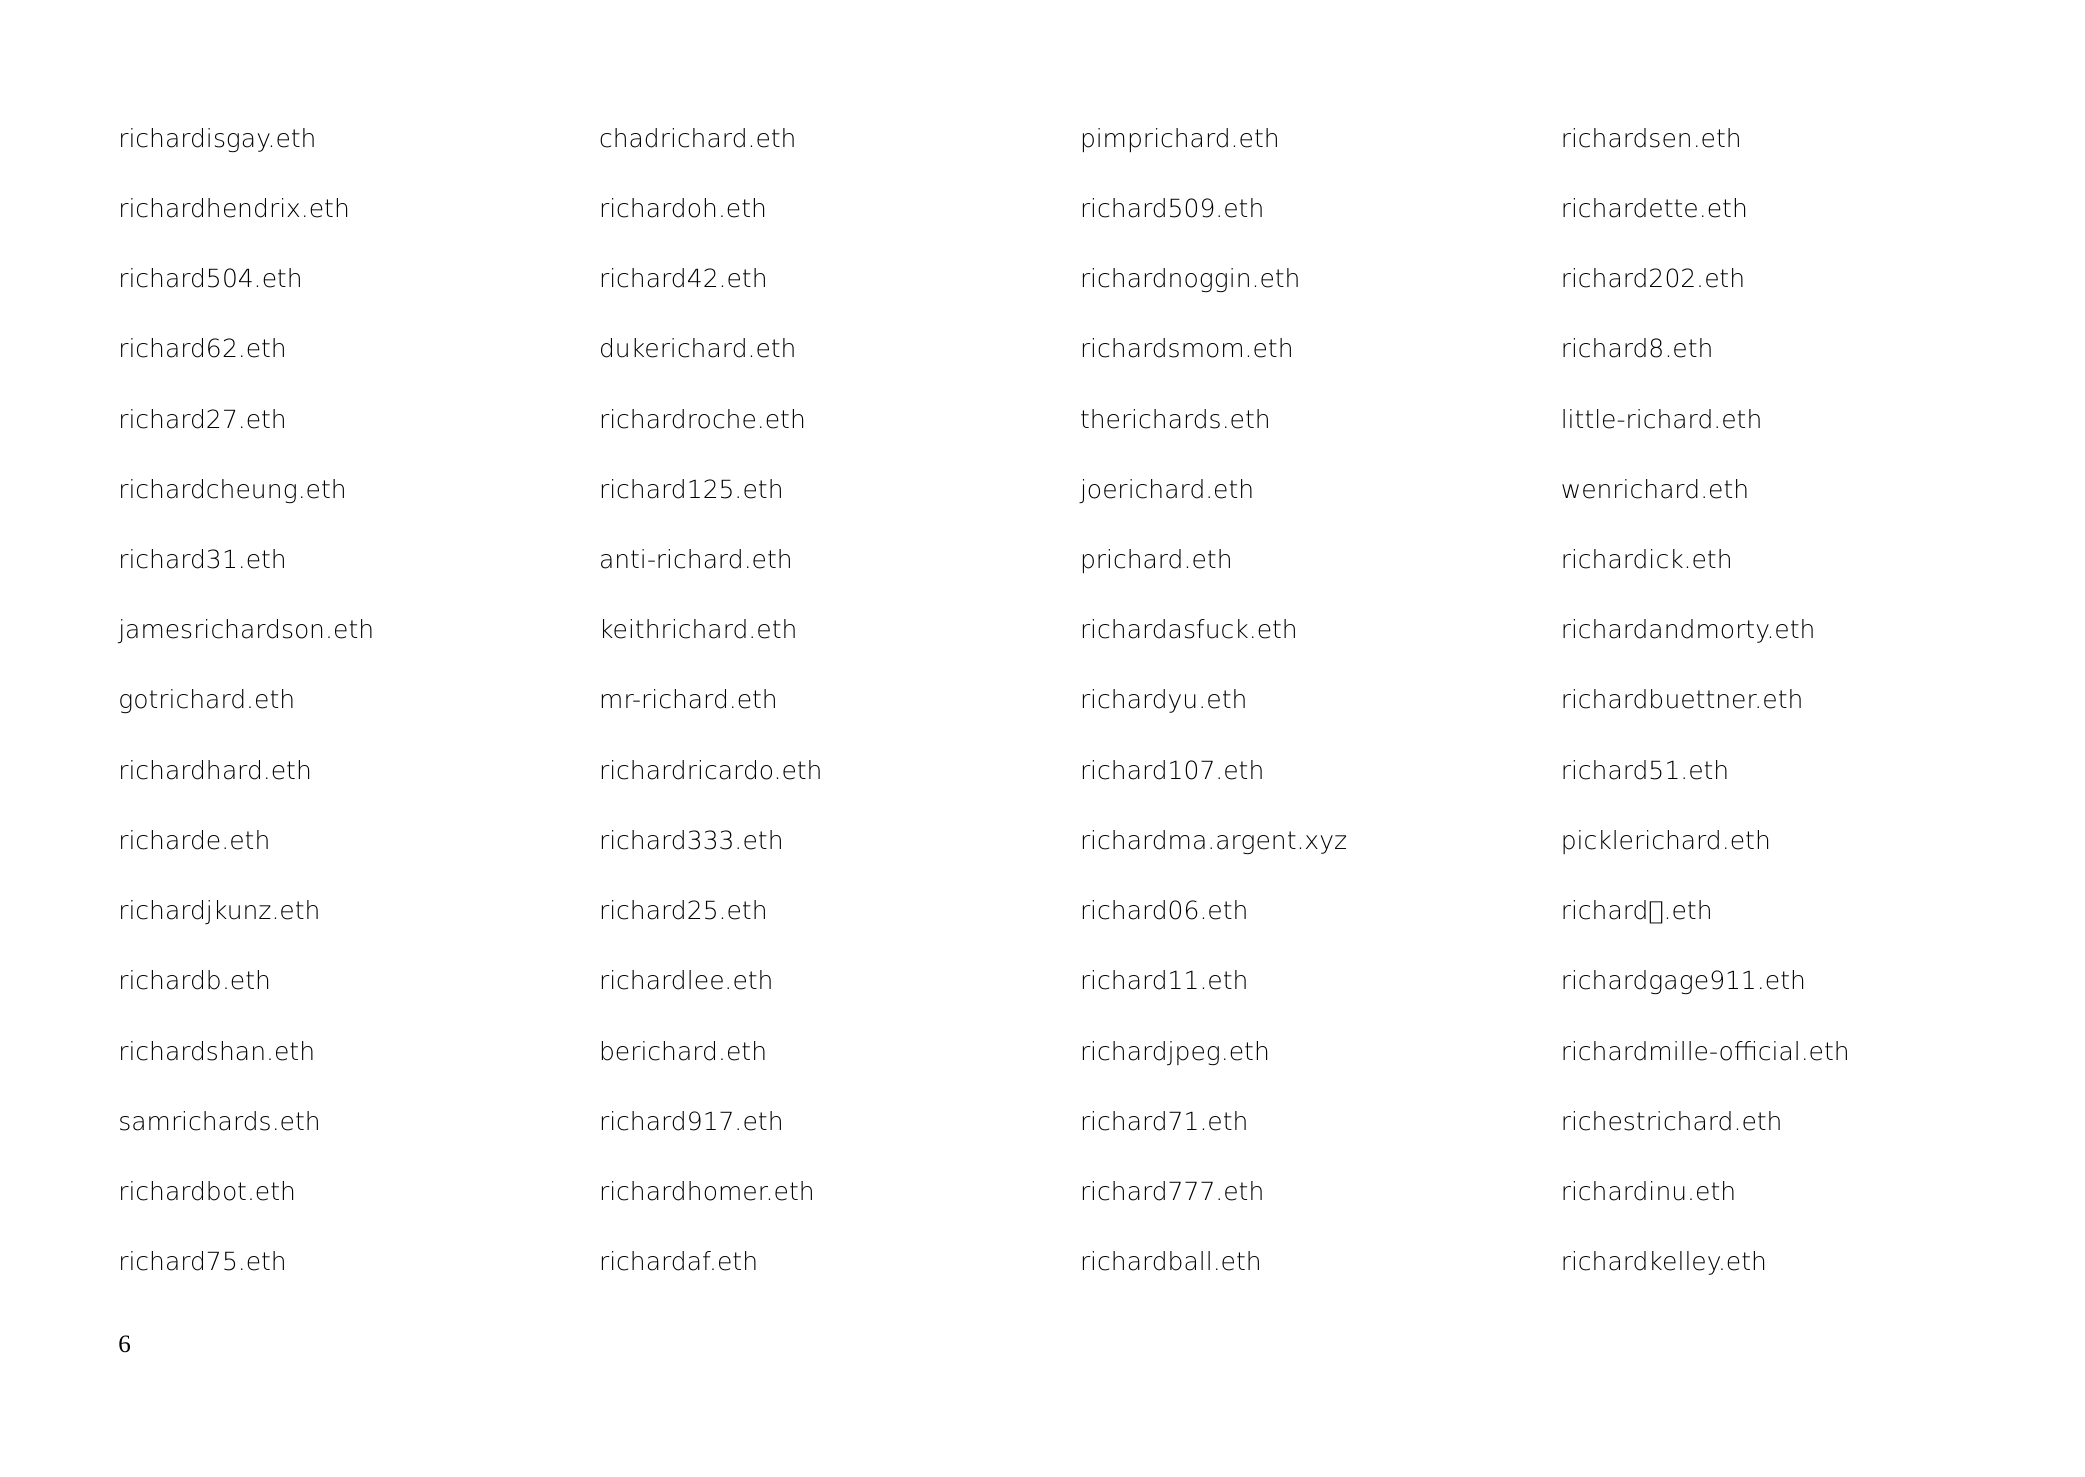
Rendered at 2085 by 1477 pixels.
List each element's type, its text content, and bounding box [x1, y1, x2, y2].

text chadrichard.eth [599, 124, 1005, 153]
text richardjkunz.eth [118, 896, 524, 926]
text richard504.eth [118, 264, 524, 294]
text richardgage911.eth [1561, 967, 1967, 996]
text richard107.eth [1080, 756, 1486, 785]
text richard62.eth [118, 335, 524, 364]
text richard777.eth [1080, 1177, 1486, 1206]
text jamesrichardson.eth [118, 616, 524, 645]
text richard25.eth [599, 896, 1005, 926]
text richard8.eth [1561, 335, 1967, 364]
text richardisgay.eth [118, 124, 524, 153]
text richardshan.eth [118, 1037, 524, 1066]
text richardhard.eth [118, 756, 524, 785]
text pimprichard.eth [1080, 124, 1486, 153]
text richard06.eth [1080, 896, 1486, 926]
text mr-richard.eth [599, 686, 1005, 715]
text richard11.eth [1080, 967, 1486, 996]
text richard202.eth [1561, 264, 1967, 294]
text richestrichard.eth [1561, 1107, 1967, 1136]
text richard917.eth [599, 1107, 1005, 1136]
text anti-richard.eth [599, 545, 1005, 574]
text gotrichard.eth [118, 686, 524, 715]
text richardick.eth [1561, 545, 1967, 574]
text richard51.eth [1561, 756, 1967, 785]
text keithrichard.eth [599, 616, 1005, 645]
text richardcheung.eth [118, 475, 524, 504]
text little-richard.eth [1561, 405, 1967, 434]
text richard👑.eth [1561, 896, 1967, 926]
text richardroche.eth [599, 405, 1005, 434]
text picklerichard.eth [1561, 826, 1967, 855]
text richardsen.eth [1561, 124, 1967, 153]
text richardhendrix.eth [118, 194, 524, 223]
text samrichards.eth [118, 1107, 524, 1136]
text richardsmom.eth [1080, 335, 1486, 364]
text richardb.eth [118, 967, 524, 996]
text richardmille-official.eth [1561, 1037, 1967, 1066]
text wenrichard.eth [1561, 475, 1967, 504]
text prichard.eth [1080, 545, 1486, 574]
text richardma.argent.xyz [1080, 826, 1486, 855]
text richardkelley.eth [1561, 1247, 1967, 1277]
text richard509.eth [1080, 194, 1486, 223]
text richardasfuck.eth [1080, 616, 1486, 645]
text richardbot.eth [118, 1177, 524, 1206]
text richard42.eth [599, 264, 1005, 294]
text richardlee.eth [599, 967, 1005, 996]
text richardhomer.eth [599, 1177, 1005, 1206]
text richardnoggin.eth [1080, 264, 1486, 294]
text richardandmorty.eth [1561, 616, 1967, 645]
text richard31.eth [118, 545, 524, 574]
text richardbuettner.eth [1561, 686, 1967, 715]
text richard71.eth [1080, 1107, 1486, 1136]
text richard333.eth [599, 826, 1005, 855]
text richardette.eth [1561, 194, 1967, 223]
text berichard.eth [599, 1037, 1005, 1066]
text richard75.eth [118, 1247, 524, 1277]
text richardoh.eth [599, 194, 1005, 223]
text richard125.eth [599, 475, 1005, 504]
text richardinu.eth [1561, 1177, 1967, 1206]
text richardyu.eth [1080, 686, 1486, 715]
text richardricardo.eth [599, 756, 1005, 785]
text dukerichard.eth [599, 335, 1005, 364]
text therichards.eth [1080, 405, 1486, 434]
text joerichard.eth [1080, 475, 1486, 504]
text richard27.eth [118, 405, 524, 434]
text richarde.eth [118, 826, 524, 855]
text richardball.eth [1080, 1247, 1486, 1277]
text richardjpeg.eth [1080, 1037, 1486, 1066]
text richardaf.eth [599, 1247, 1005, 1277]
